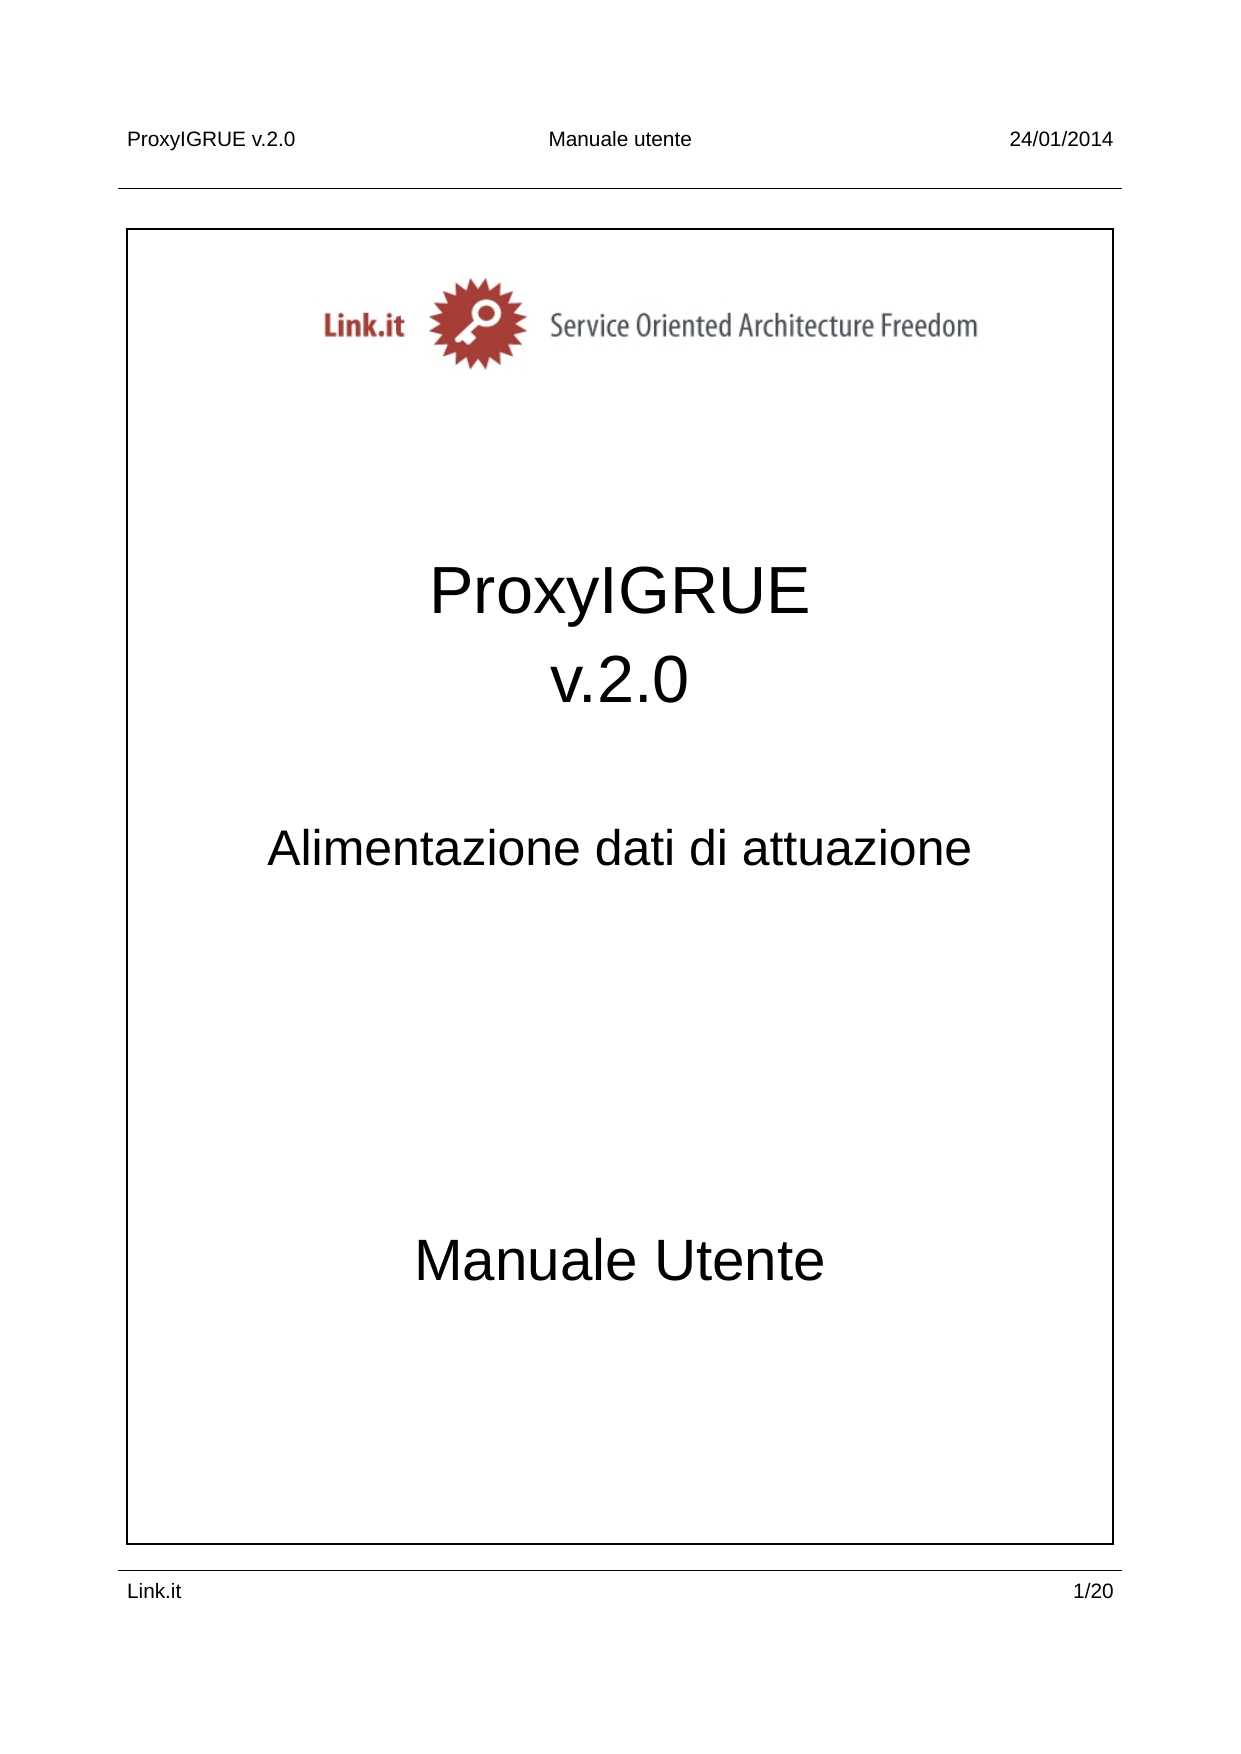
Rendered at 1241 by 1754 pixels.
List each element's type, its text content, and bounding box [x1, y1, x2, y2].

list ProxyIGRUE [137, 551, 1103, 628]
list Manuale Utente [137, 1226, 1103, 1293]
picture [294, 263, 1008, 390]
list Alimentazione dati di attuazione [137, 818, 1103, 876]
list v.2.0 [137, 640, 1103, 717]
